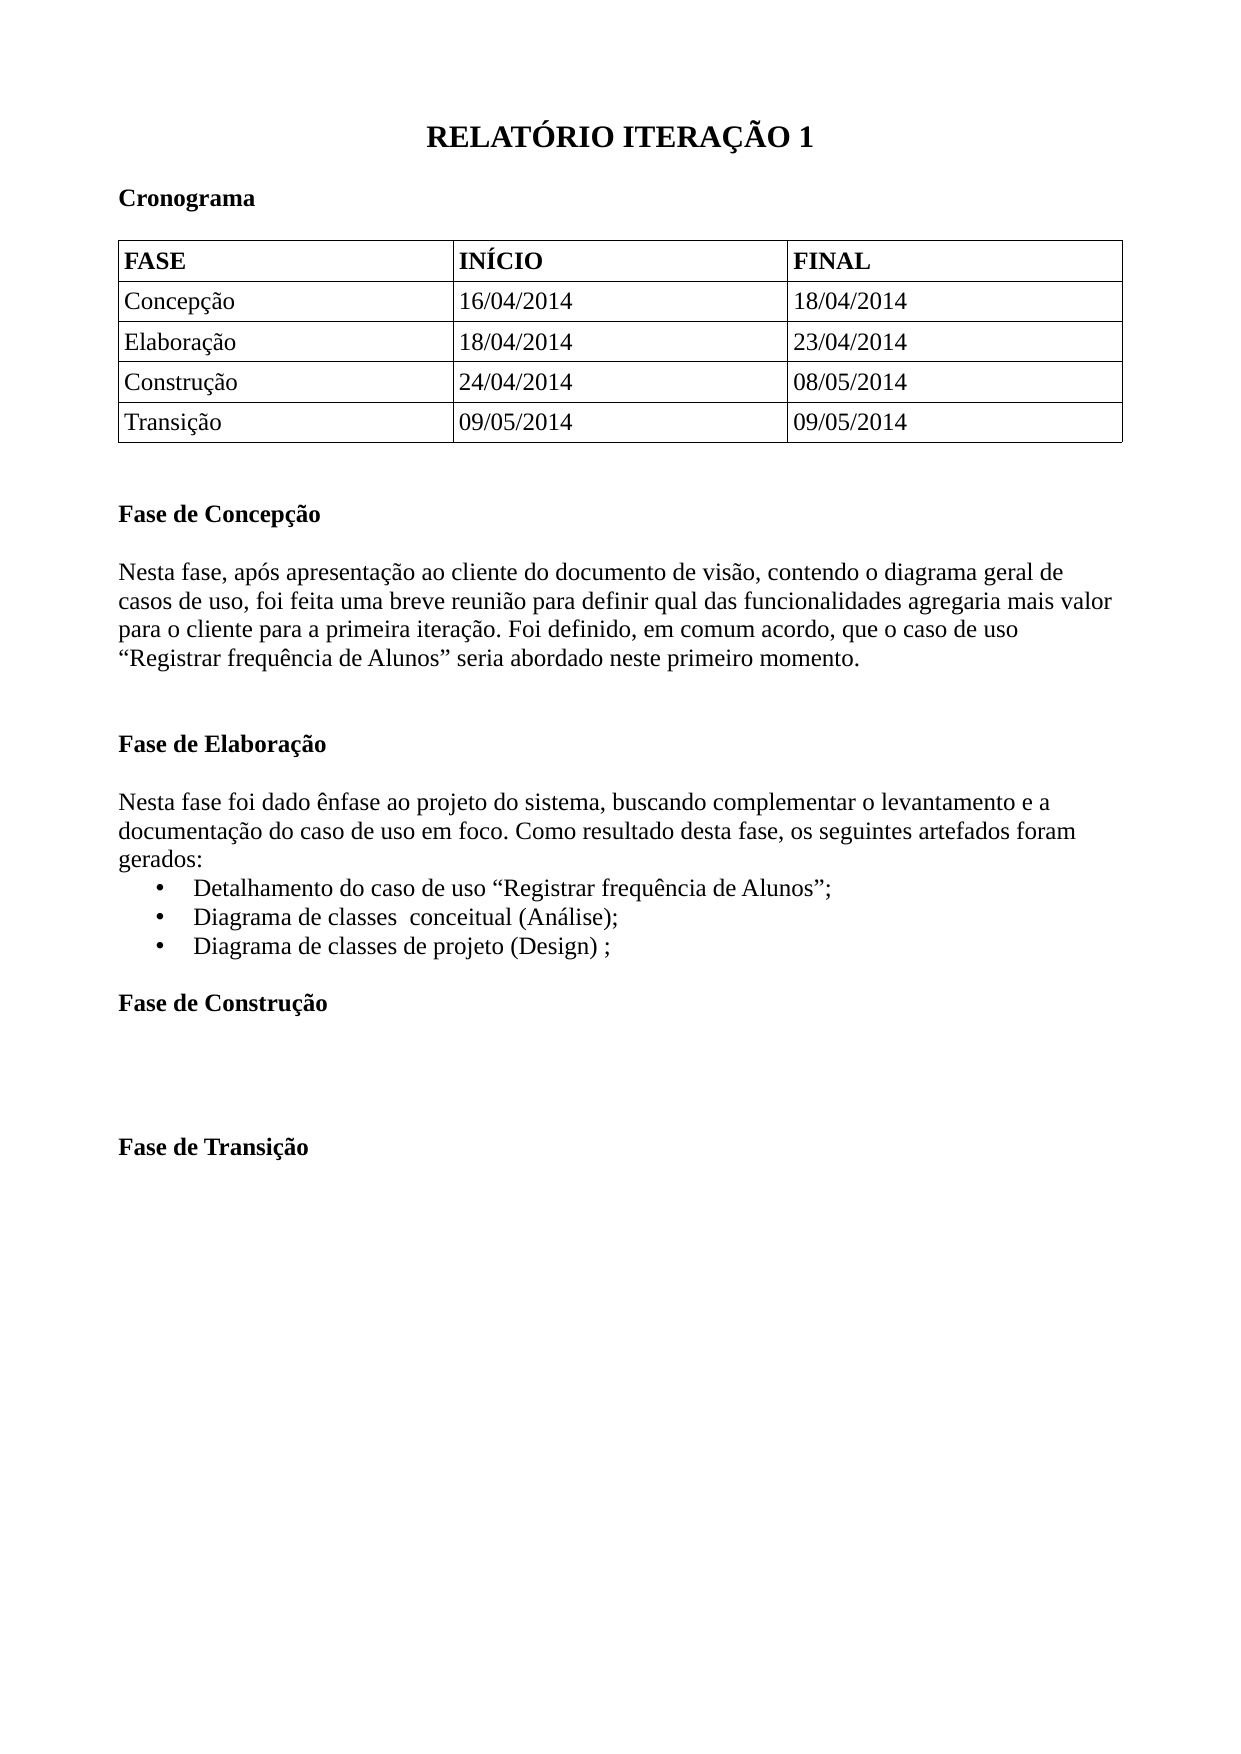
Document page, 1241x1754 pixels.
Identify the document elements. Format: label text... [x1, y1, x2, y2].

text Fase de Elaboração [118, 729, 1122, 758]
text Fase de Concepção [118, 499, 1122, 528]
table_cell Construção [119, 362, 453, 402]
table_cell 09/05/2014 [788, 403, 1122, 442]
table_header INÍCIO [454, 241, 787, 281]
list Detalhamento do caso de uso “Registrar frequência de Alunos”; [156, 873, 1122, 902]
table_cell 18/04/2014 [454, 322, 787, 361]
text RELATÓRIO ITERAÇÃO 1 [118, 118, 1122, 154]
text Fase de Transição [118, 1132, 1122, 1161]
table_header FASE [119, 241, 453, 281]
table_cell 24/04/2014 [454, 362, 787, 402]
table_cell 23/04/2014 [788, 322, 1122, 361]
list Diagrama de classes de projeto (Design) ; [156, 931, 1122, 959]
text Nesta fase, após apresentação ao cliente do documento de visão, contendo o diagrama geral de casos de uso, foi feita uma breve reunião para definir qual das funcionalidades agregaria mais valor para o cliente para a primeira iteração. Foi definido, em comum acordo, que o caso de uso “Registrar frequência de Alunos” seria abordado neste primeiro momento. [118, 557, 1122, 672]
table_cell Elaboração [119, 322, 453, 361]
table_cell Transição [119, 403, 453, 442]
text Nesta fase foi dado ênfase ao projeto do sistema, buscando complementar o levantamento e a documentação do caso de uso em foco. Como resultado desta fase, os seguintes artefados foram gerados: [118, 787, 1122, 873]
table_cell Concepção [119, 282, 453, 321]
table_cell 16/04/2014 [454, 282, 787, 321]
table_cell 18/04/2014 [788, 282, 1122, 321]
list Diagrama de classes conceitual (Análise); [156, 902, 1122, 931]
text Fase de Construção [118, 988, 1122, 1017]
table_cell 09/05/2014 [454, 403, 787, 442]
text Cronograma [118, 183, 1122, 212]
table_header FINAL [788, 241, 1122, 281]
table_cell 08/05/2014 [788, 362, 1122, 402]
